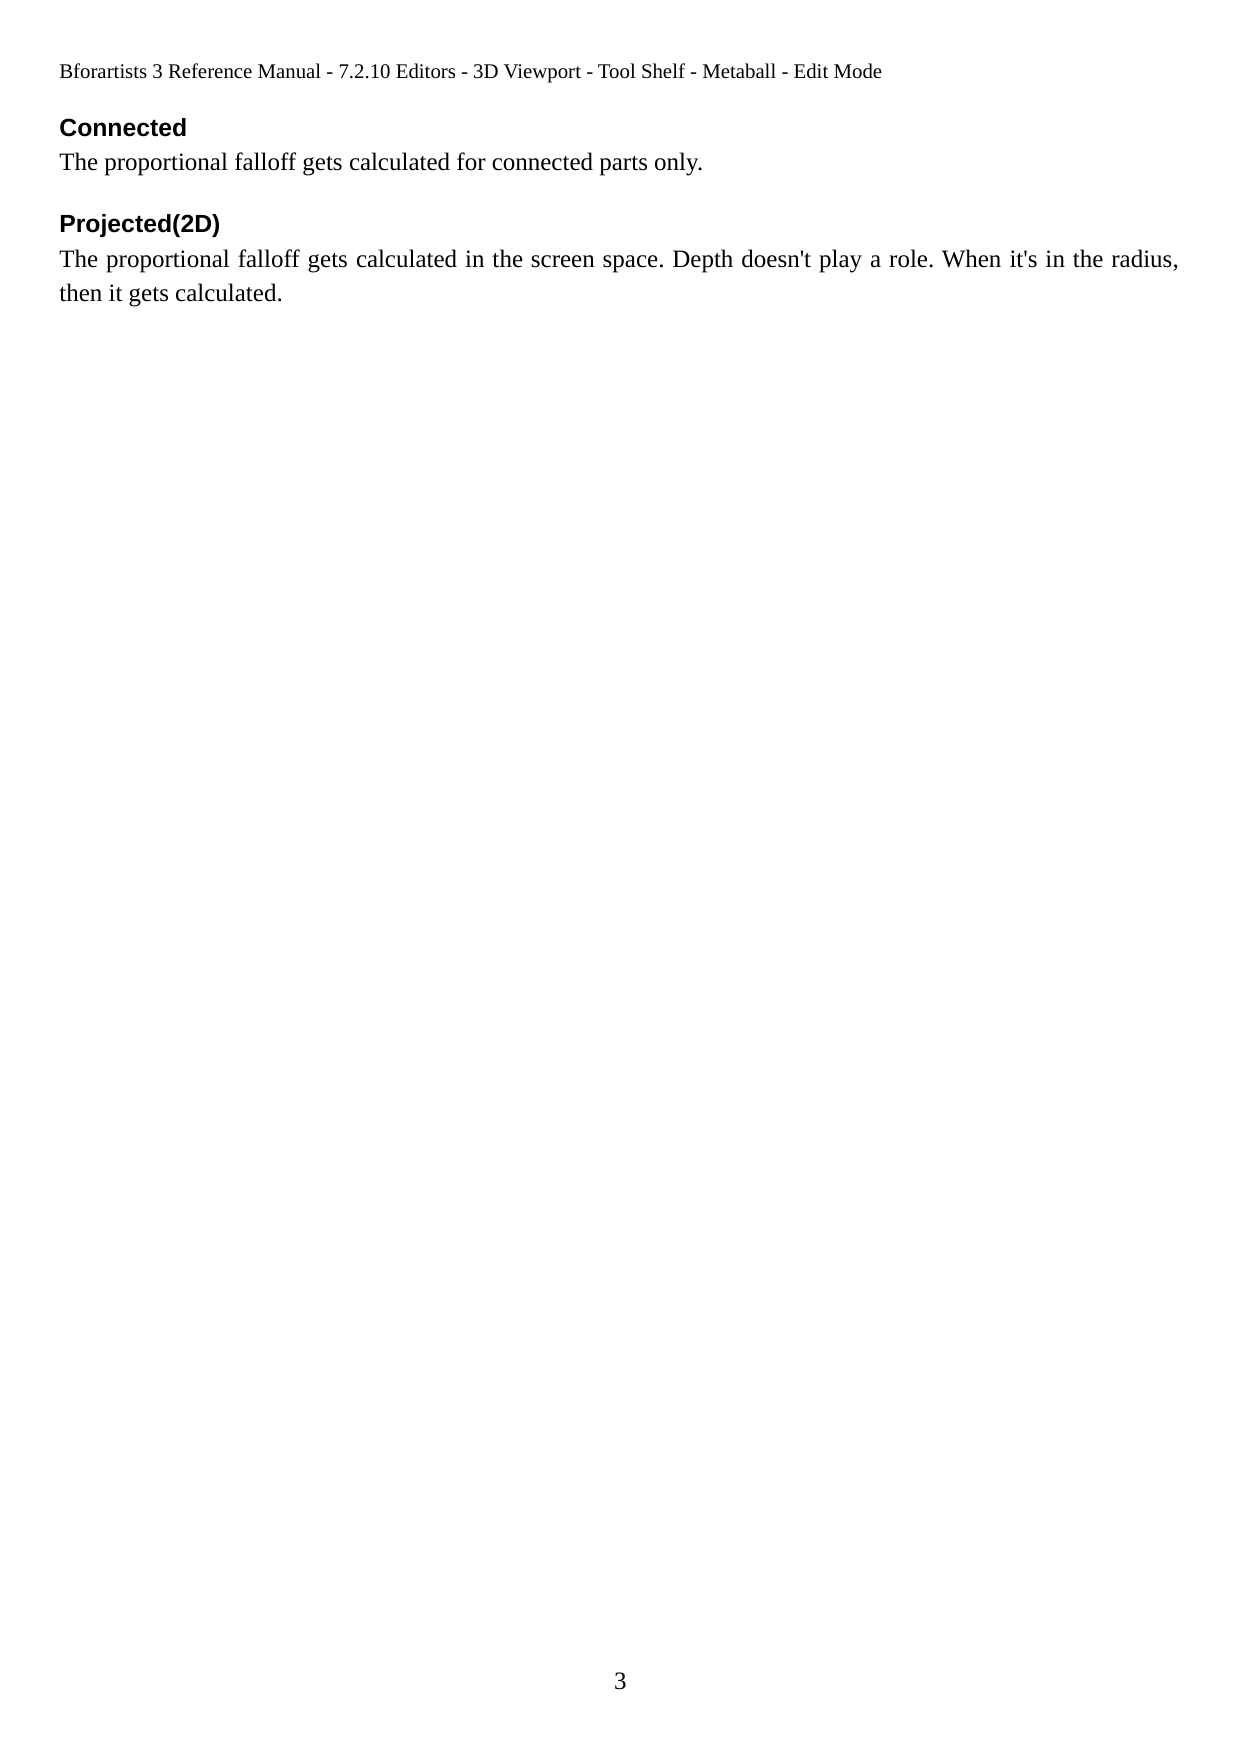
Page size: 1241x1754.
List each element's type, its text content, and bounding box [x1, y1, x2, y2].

text The proportional falloff gets calculated for connected parts only. [59, 147, 1181, 176]
subtitle Connected [59, 113, 1181, 141]
subtitle Projected(2D) [59, 209, 1181, 237]
text The proportional falloff gets calculated in the screen space. Depth doesn't play a role. When it's in the radius, then it gets calculated. [59, 244, 1181, 307]
